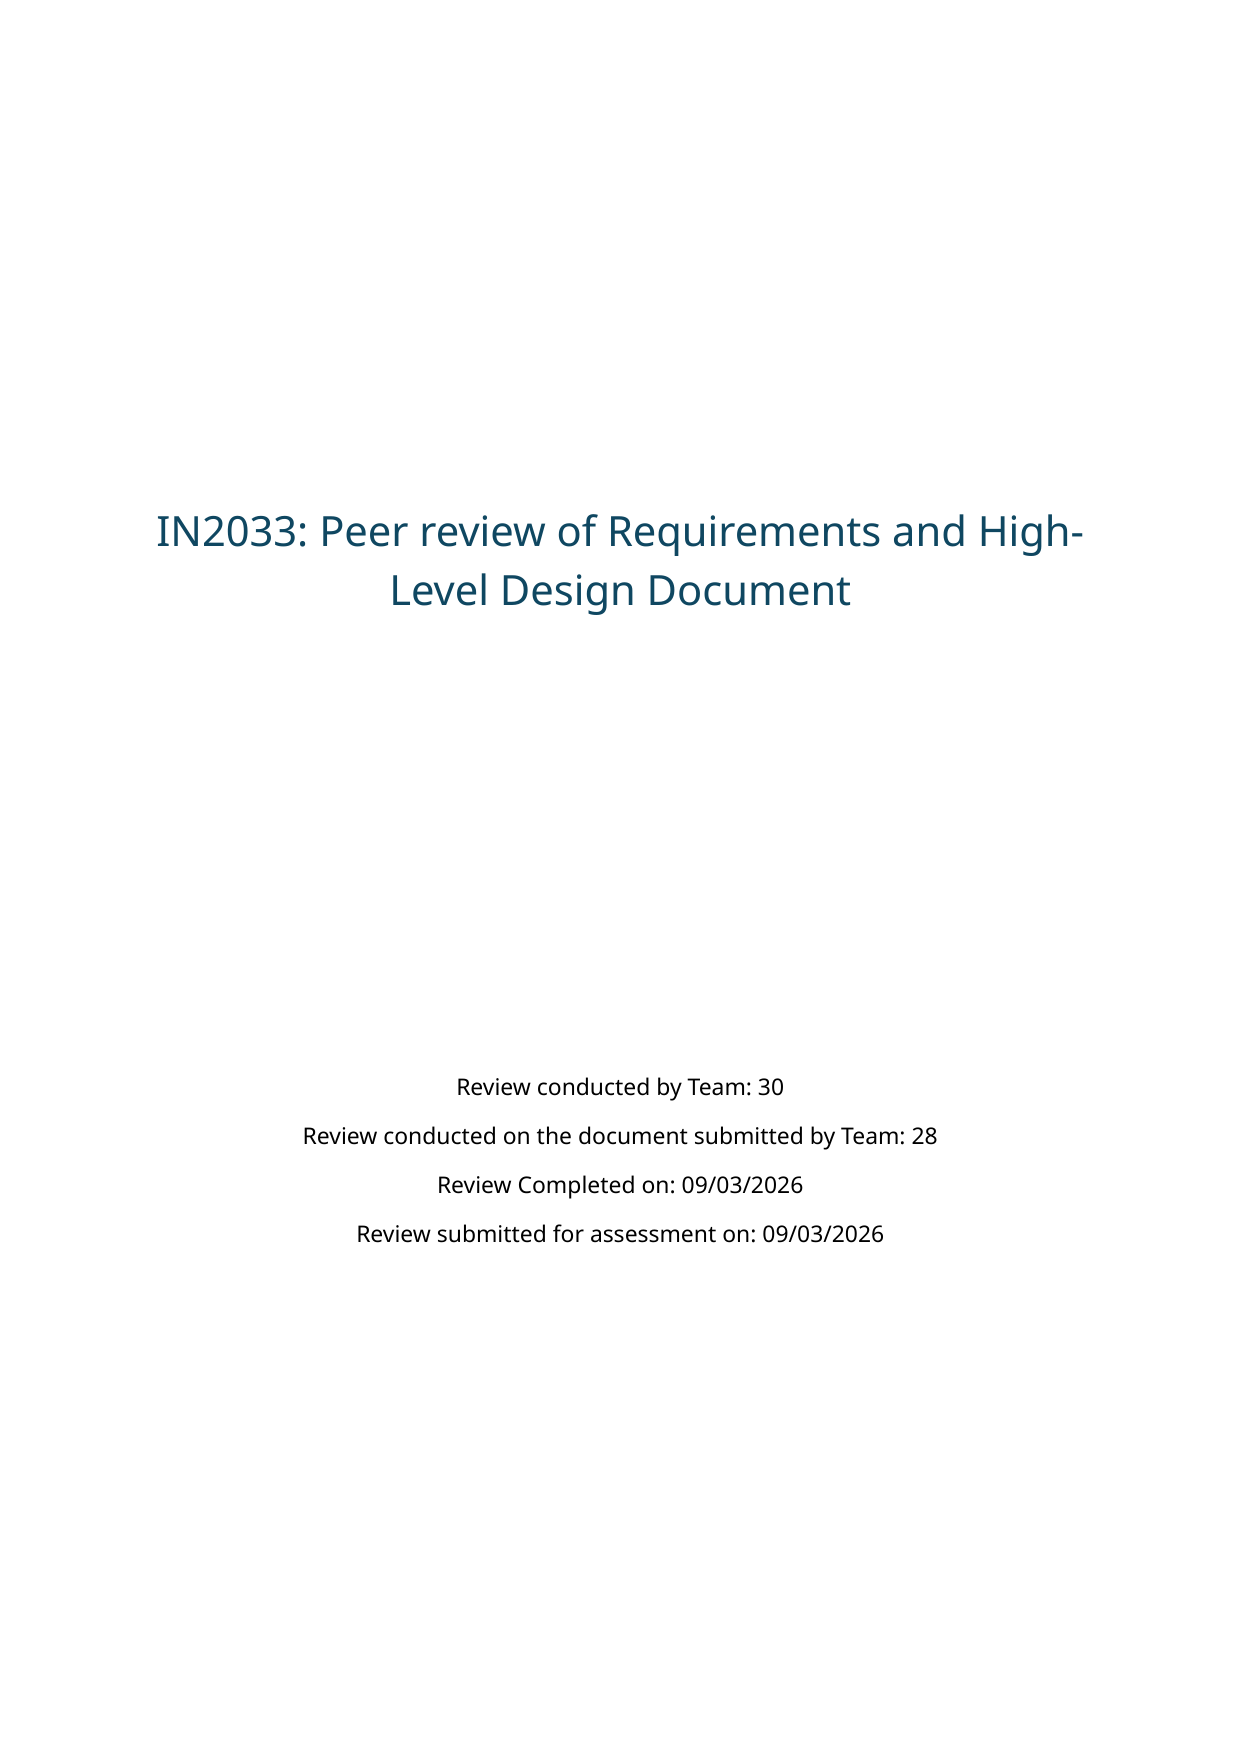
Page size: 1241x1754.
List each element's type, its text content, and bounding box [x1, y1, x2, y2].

text Review conducted on the document submitted by Team: 28 [150, 1120, 1090, 1151]
text Review Completed on: 09/03/2026 [150, 1169, 1090, 1200]
text Review conducted by Team: 30 [150, 1071, 1090, 1102]
subtitle IN2033: Peer review of Requirements and High-Level Design Document [150, 502, 1090, 618]
text Review submitted for assessment on: 09/03/2026 [150, 1218, 1090, 1249]
